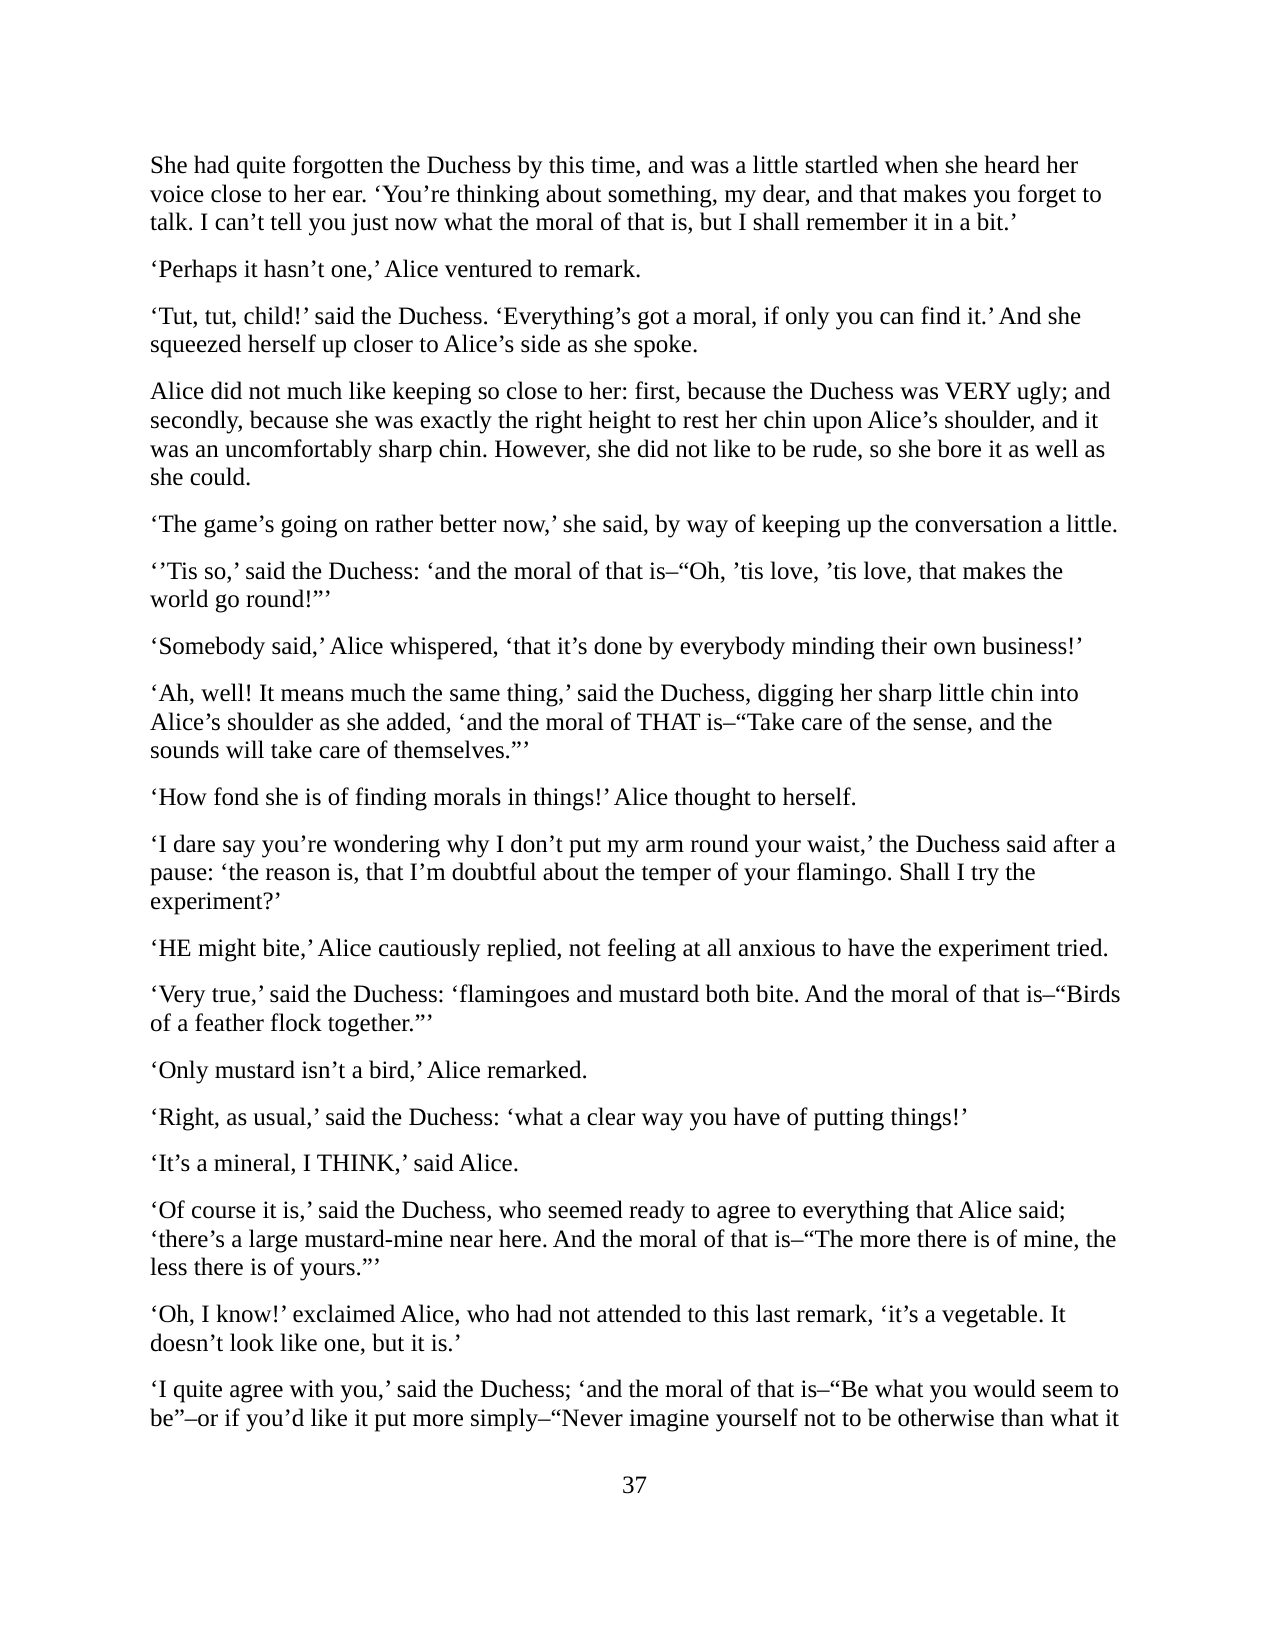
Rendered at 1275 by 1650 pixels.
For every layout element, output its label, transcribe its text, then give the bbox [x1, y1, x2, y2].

text ‘How fond she is of finding morals in things!’ Alice thought to herself. [150, 782, 1125, 811]
text ‘Of course it is,’ said the Duchess, who seemed ready to agree to everything that Alice said; ‘there’s a large mustard-mine near here. And the moral of that is–“The more there is of mine, the less there is of yours.”’ [150, 1195, 1125, 1281]
text ‘It’s a mineral, I THINK,’ said Alice. [150, 1148, 1125, 1177]
text ‘Oh, I know!’ exclaimed Alice, who had not attended to this last remark, ‘it’s a vegetable. It doesn’t look like one, but it is.’ [150, 1299, 1125, 1357]
text Alice did not much like keeping so close to her: first, because the Duchess was VERY ugly; and secondly, because she was exactly the right height to rest her chin upon Alice’s shoulder, and it was an uncomfortably sharp chin. However, she did not like to be rude, so she bore it as well as she could. [150, 376, 1125, 491]
text ‘’Tis so,’ said the Duchess: ‘and the moral of that is–“Oh, ’tis love, ’tis love, that makes the world go round!”’ [150, 556, 1125, 613]
text ‘Ah, well! It means much the same thing,’ said the Duchess, digging her sharp little chin into Alice’s shoulder as she added, ‘and the moral of THAT is–“Take care of the sense, and the sounds will take care of themselves.”’ [150, 678, 1125, 764]
text ‘Right, as usual,’ said the Duchess: ‘what a clear way you have of putting things!’ [150, 1102, 1125, 1130]
text ‘Somebody said,’ Alice whispered, ‘that it’s done by everybody minding their own business!’ [150, 631, 1125, 660]
text ‘Perhaps it hasn’t one,’ Alice ventured to remark. [150, 254, 1125, 283]
text ‘I dare say you’re wondering why I don’t put my arm round your waist,’ the Duchess said after a pause: ‘the reason is, that I’m doubtful about the temper of your flamingo. Shall I try the experiment?’ [150, 829, 1125, 915]
text ‘I quite agree with you,’ said the Duchess; ‘and the moral of that is–“Be what you would seem to be”–or if you’d like it put more simply–“Never imagine yourself not to be otherwise than what it [150, 1374, 1125, 1432]
text ‘Tut, tut, child!’ said the Duchess. ‘Everything’s got a moral, if only you can find it.’ And she squeezed herself up closer to Alice’s side as she spoke. [150, 301, 1125, 358]
text ‘Only mustard isn’t a bird,’ Alice remarked. [150, 1055, 1125, 1084]
text ‘HE might bite,’ Alice cautiously replied, not feeling at all anxious to have the experiment tried. [150, 933, 1125, 962]
text ‘The game’s going on rather better now,’ she said, by way of keeping up the conversation a little. [150, 509, 1125, 538]
text She had quite forgotten the Duchess by this time, and was a little startled when she heard her voice close to her ear. ‘You’re thinking about something, my dear, and that makes you forget to talk. I can’t tell you just now what the moral of that is, but I shall remember it in a bit.’ [150, 150, 1125, 236]
text ‘Very true,’ said the Duchess: ‘flamingoes and mustard both bite. And the moral of that is–“Birds of a feather flock together.”’ [150, 979, 1125, 1037]
